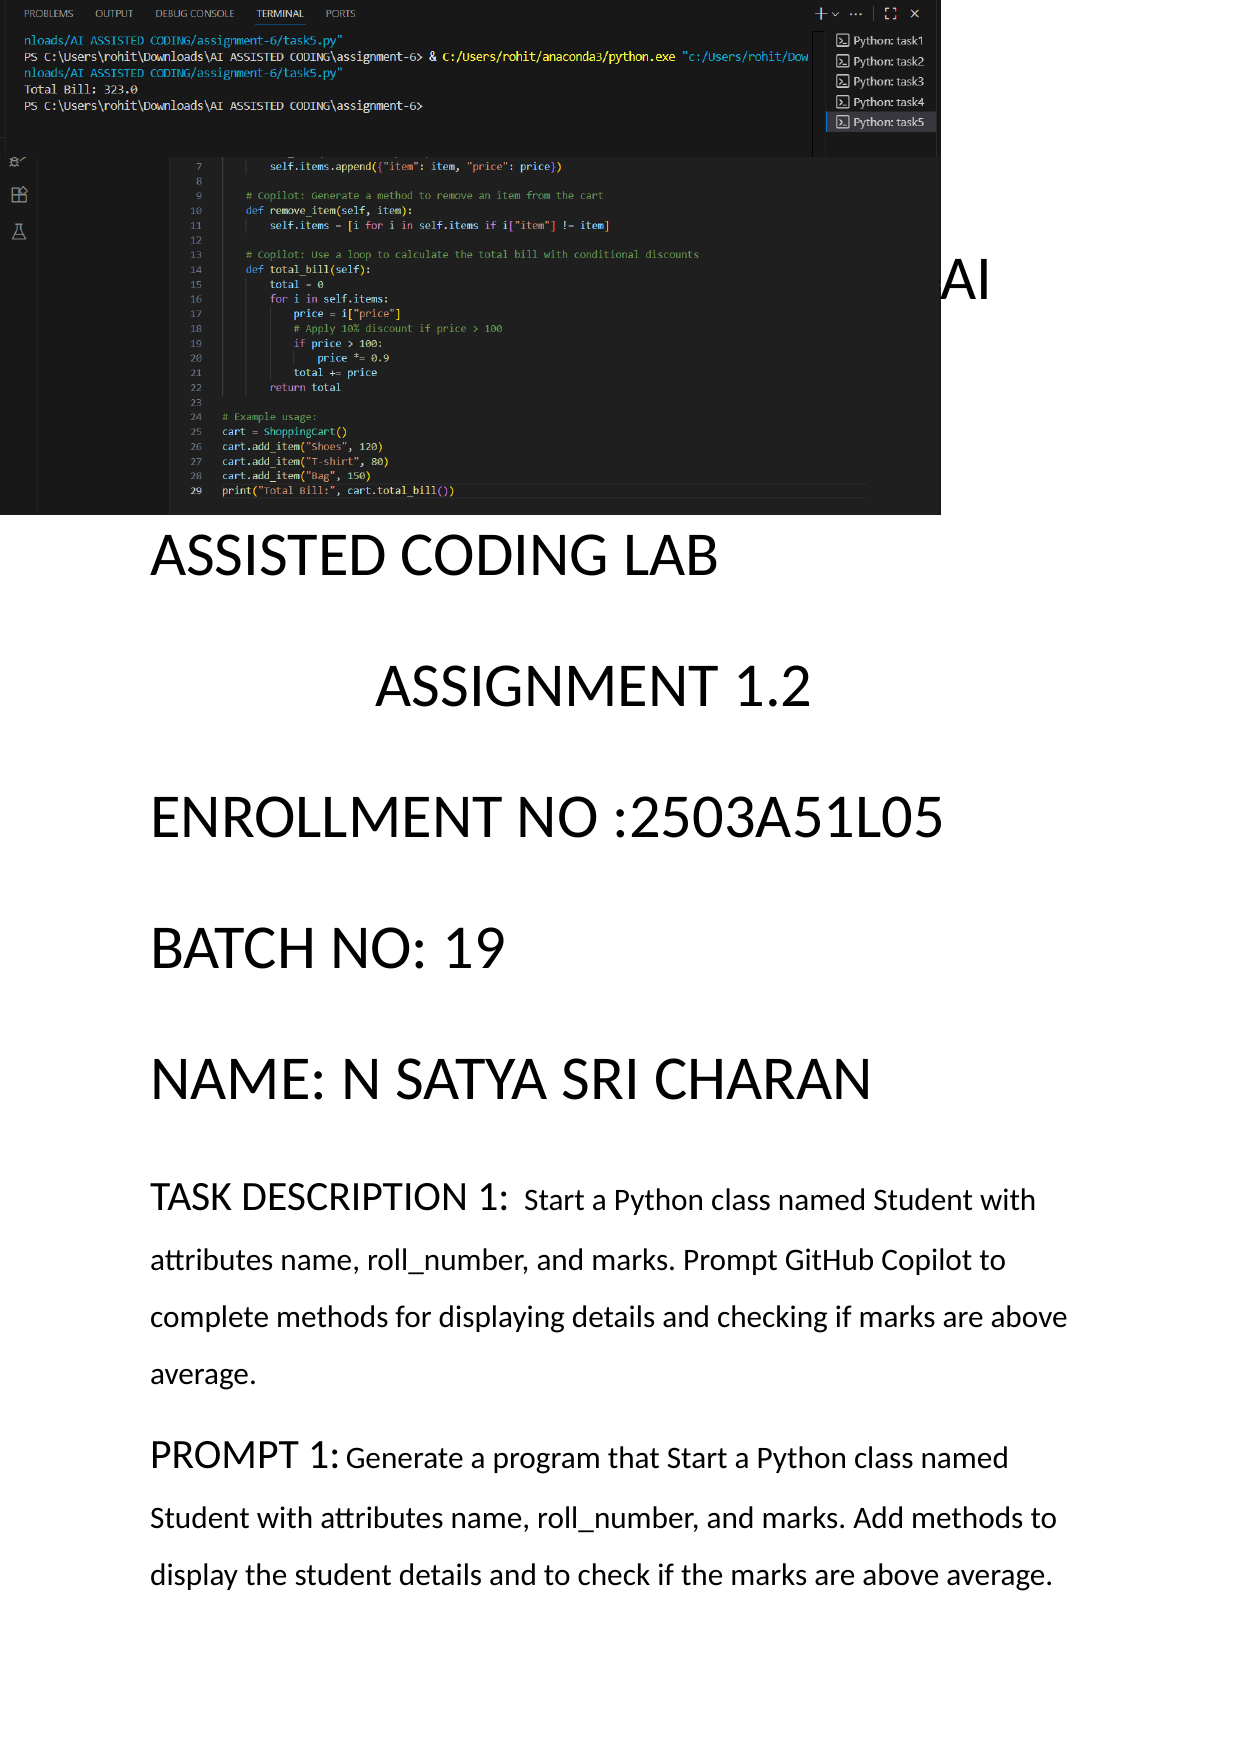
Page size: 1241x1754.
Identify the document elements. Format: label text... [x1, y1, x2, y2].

text PROMPT 1: Generate a program that Start a Python class named Student with attributes name, roll_number, and marks. Add methods to display the student details and to check if the marks are above average. [150, 1428, 1090, 1593]
text AI ASSISTED CODING LAB [150, 150, 1090, 591]
picture [0, 0, 941, 515]
text TASK DESCRIPTION 1: Start a Python class named Student with attributes name, roll_number, and marks. Prompt GitHub Copilot to complete methods for displaying details and checking if marks are above average. [150, 1170, 1090, 1392]
text ENROLLMENT NO :2503A51L05 [150, 777, 1090, 853]
text ASSIGNMENT 1.2 [150, 646, 1090, 722]
text NAME: N SATYA SRI CHARAN [150, 1039, 1090, 1115]
text BATCH NO: 19 [150, 908, 1090, 984]
